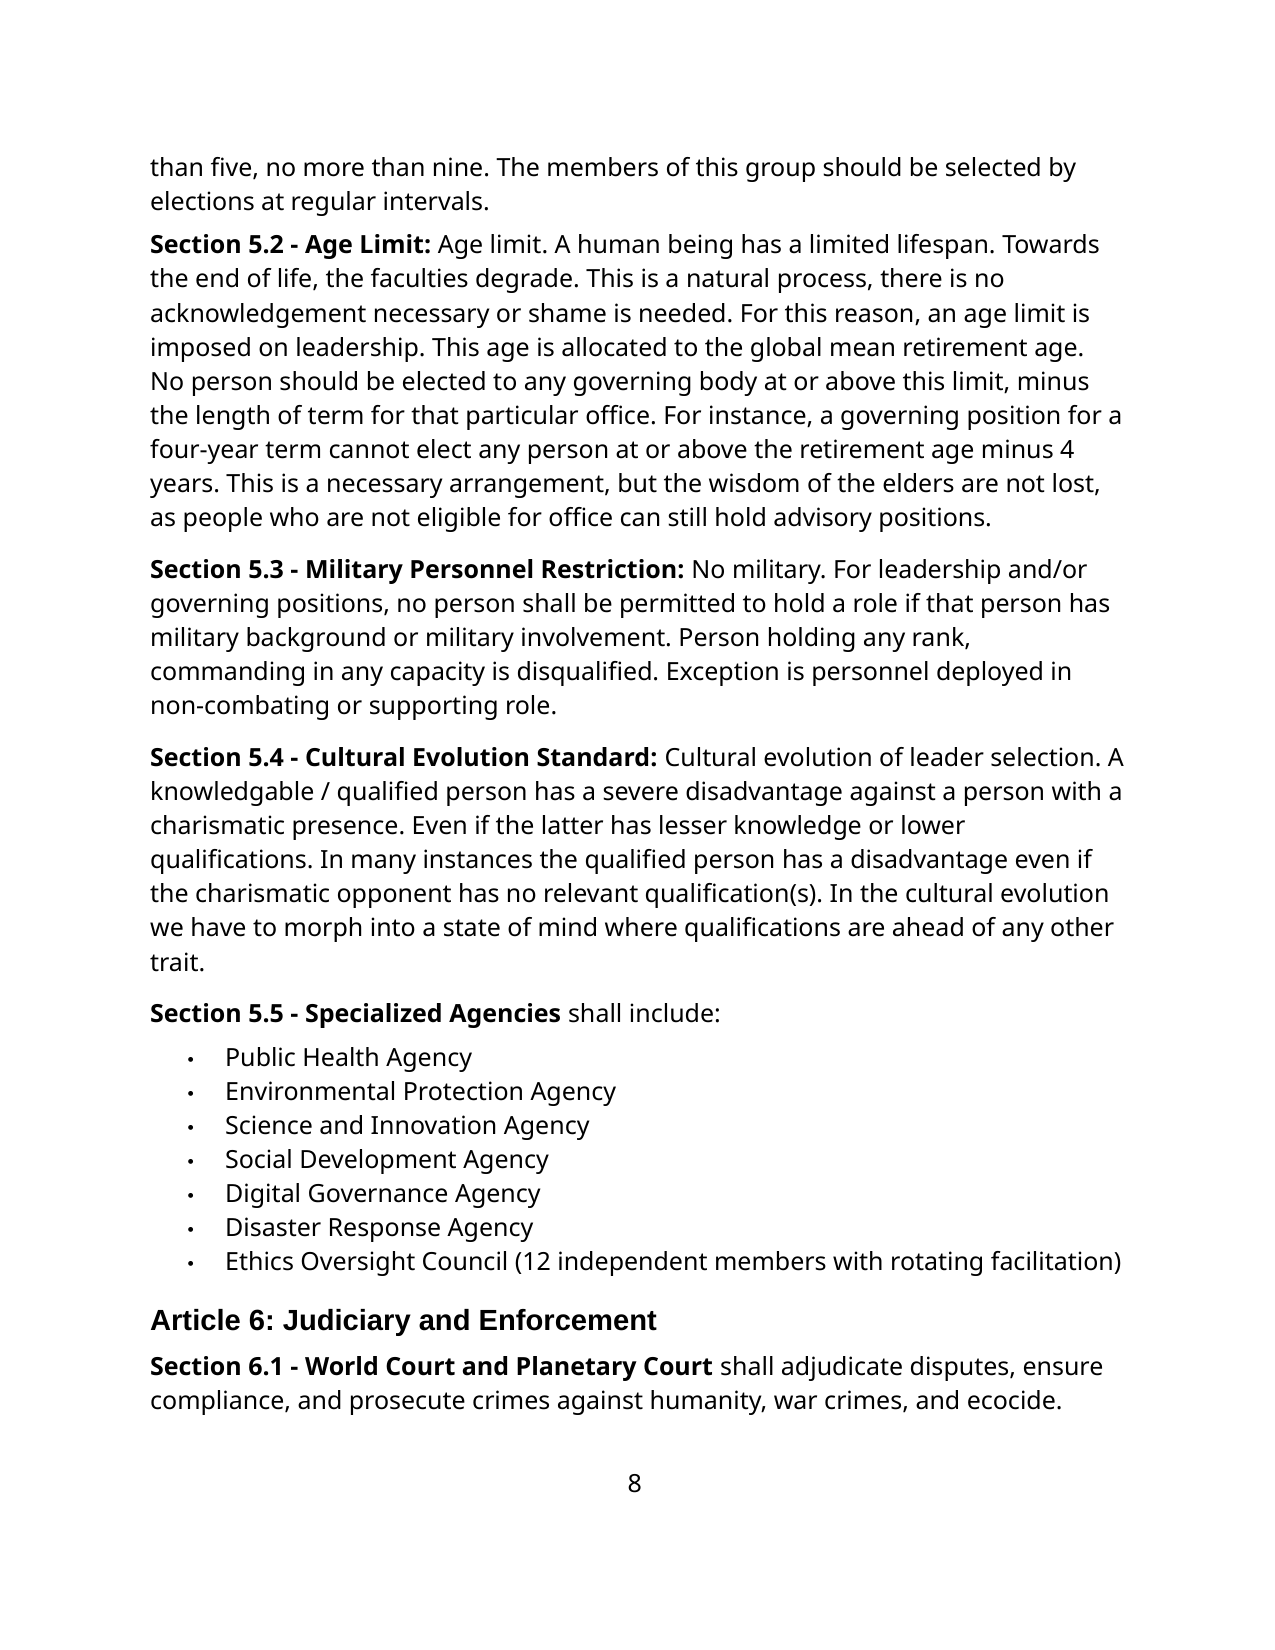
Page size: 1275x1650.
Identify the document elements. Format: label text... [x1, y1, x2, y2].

list Digital Governance Agency [187, 1175, 1125, 1209]
text Section 5.3 - Military Personnel Restriction: No military. For leadership and/or governing positions, no person shall be permitted to hold a role if that person has military background or military involvement. Person holding any rank, commanding in any capacity is disqualified. Exception is personnel deployed in non-combating or supporting role. [150, 552, 1125, 722]
list Ethics Oversight Council (12 independent members with rotating facilitation) [187, 1243, 1125, 1278]
text Section 5.4 - Cultural Evolution Standard: Cultural evolution of leader selection. A knowledgable / qualified person has a severe disadvantage against a person with a charismatic presence. Even if the latter has lesser knowledge or lower qualifications. In many instances the qualified person has a disadvantage even if the charismatic opponent has no relevant qualification(s). In the cultural evolution we have to morph into a state of mind where qualifications are ahead of any other trait. [150, 740, 1125, 978]
list Social Development Agency [187, 1141, 1125, 1175]
list Environmental Protection Agency [187, 1073, 1125, 1107]
list Science and Innovation Agency [187, 1107, 1125, 1141]
text Section 5.2 - Age Limit: Age limit. A human being has a limited lifespan. Towards the end of life, the faculties degrade. This is a natural process, there is no acknowledgement necessary or shame is needed. For this reason, an age limit is imposed on leadership. This age is allocated to the global mean retirement age. No person should be elected to any governing body at or above this limit, minus the length of term for that particular office. For instance, a governing position for a four-year term cannot elect any person at or above the retirement age minus 4 years. This is a necessary arrangement, but the wisdom of the elders are not lost, as people who are not eligible for office can still hold advisory positions. [150, 227, 1125, 534]
list Disaster Response Agency [187, 1209, 1125, 1243]
list Public Health Agency [187, 1039, 1125, 1073]
text Section 5.5 - Specialized Agencies shall include: [150, 996, 1125, 1030]
text than five, no more than nine. The members of this group should be selected by elections at regular intervals. [150, 150, 1125, 218]
text Section 6.1 - World Court and Planetary Court shall adjudicate disputes, ensure compliance, and prosecute crimes against humanity, war crimes, and ecocide. [150, 1349, 1125, 1417]
subtitle Article 6: Judiciary and Enforcement [150, 1303, 1125, 1336]
